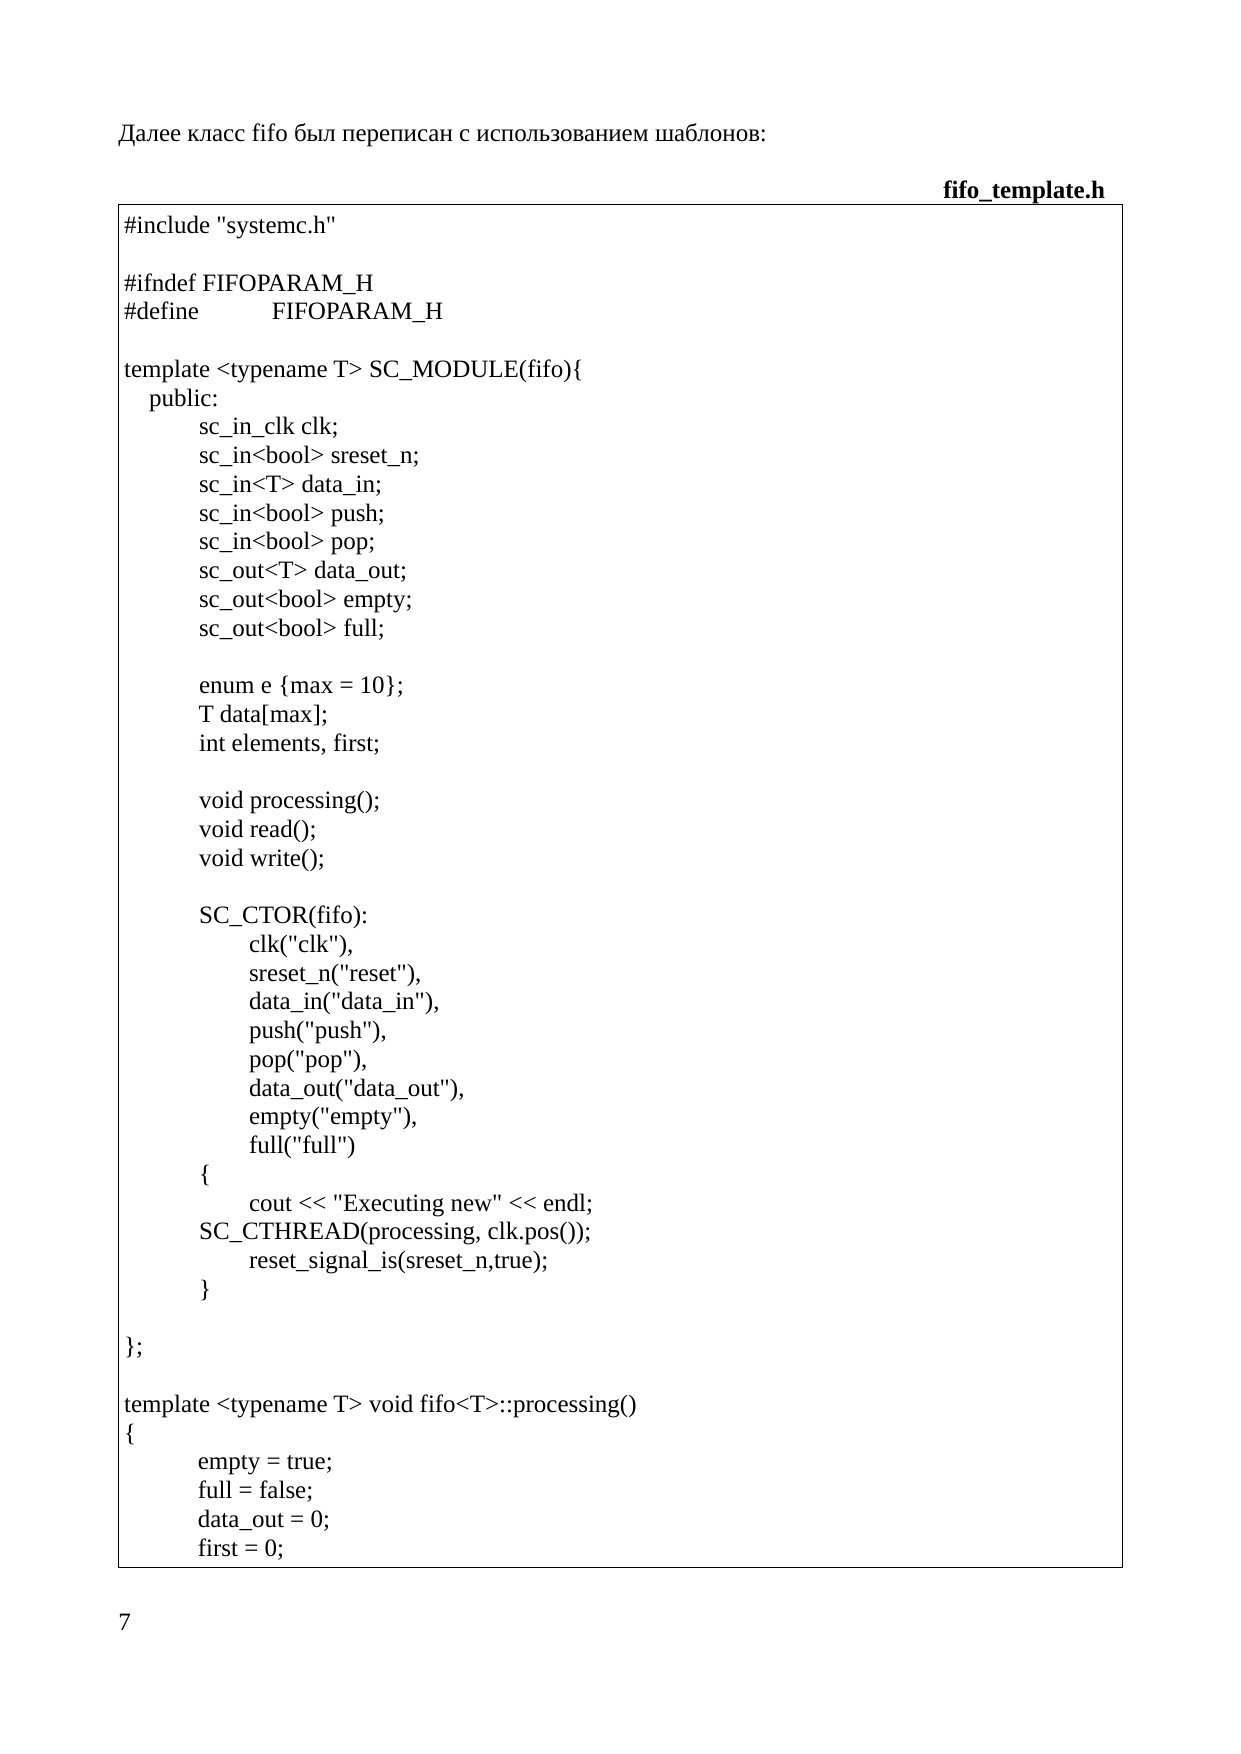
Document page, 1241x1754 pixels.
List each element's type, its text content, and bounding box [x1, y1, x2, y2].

text fifo_template.h [118, 176, 1122, 204]
text Далее класс fifo был переписан с использованием шаблонов: [118, 118, 1122, 147]
table_header #include "systemc.h" #ifndef FIFOPARAM_H #define FIFOPARAM_H template <typename T> SC_MODULE(fifo){ public: sc_in_clk clk; sc_in<bool> sreset_n; sc_in<T> data_in; sc_in<bool> push; sc_in<bool> pop; sc_out<T> data_out; sc_out<bool> empty; sc_out<bool> full; enum e {max = 10}; T data[max]; int elements, first; void processing(); void read(); void write(); SC_CTOR(fifo): clk("clk"), sreset_n("reset"), data_in("data_in"), push("push"), pop("pop"), data_out("data_out"), empty("empty"), full("full") { cout << "Executing new" << endl; SC_CTHREAD(processing, clk.pos()); reset_signal_is(sreset_n,true); } }; template <typename T> void fifo<T>::processing() { empty = true; full = false; data_out = 0; first = 0; [119, 205, 1122, 1567]
